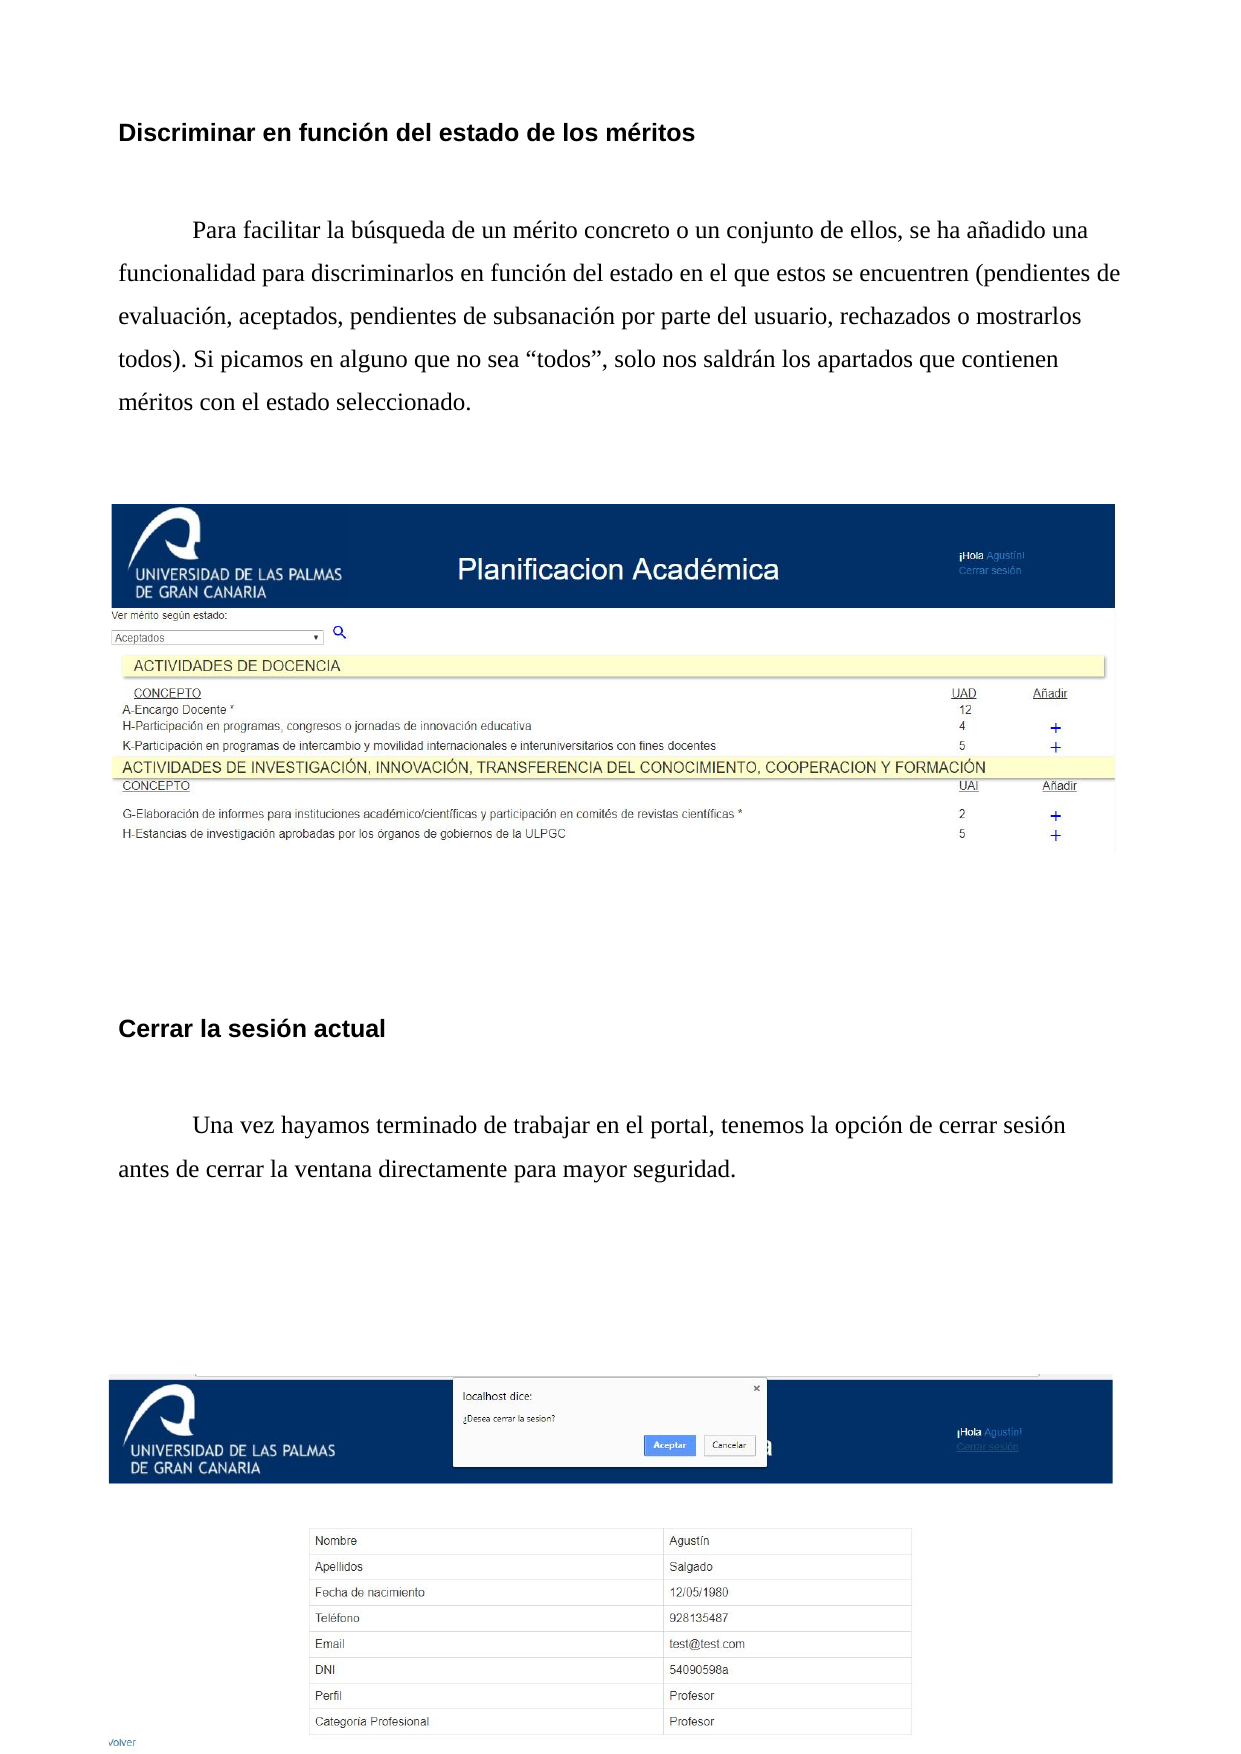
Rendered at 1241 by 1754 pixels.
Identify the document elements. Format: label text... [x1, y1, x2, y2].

picture [108, 1374, 1113, 1754]
picture [111, 504, 1116, 853]
subtitle Cerrar la sesión actual [118, 1014, 1122, 1042]
text Para facilitar la búsqueda de un mérito concreto o un conjunto de ellos, se ha añadido una funcionalidad para discriminarlos en función del estado en el que estos se encuentren (pendientes de evaluación, aceptados, pendientes de subsanación por parte del usuario, rechazados o mostrarlos todos). Si picamos en alguno que no sea “todos”, solo nos saldrán los apartados que contienen méritos con el estado seleccionado. [118, 215, 1122, 416]
text Una vez hayamos terminado de trabajar en el portal, tenemos la opción de cerrar sesión antes de cerrar la ventana directamente para mayor seguridad. [118, 1111, 1122, 1182]
subtitle Discriminar en función del estado de los méritos [118, 118, 1122, 147]
